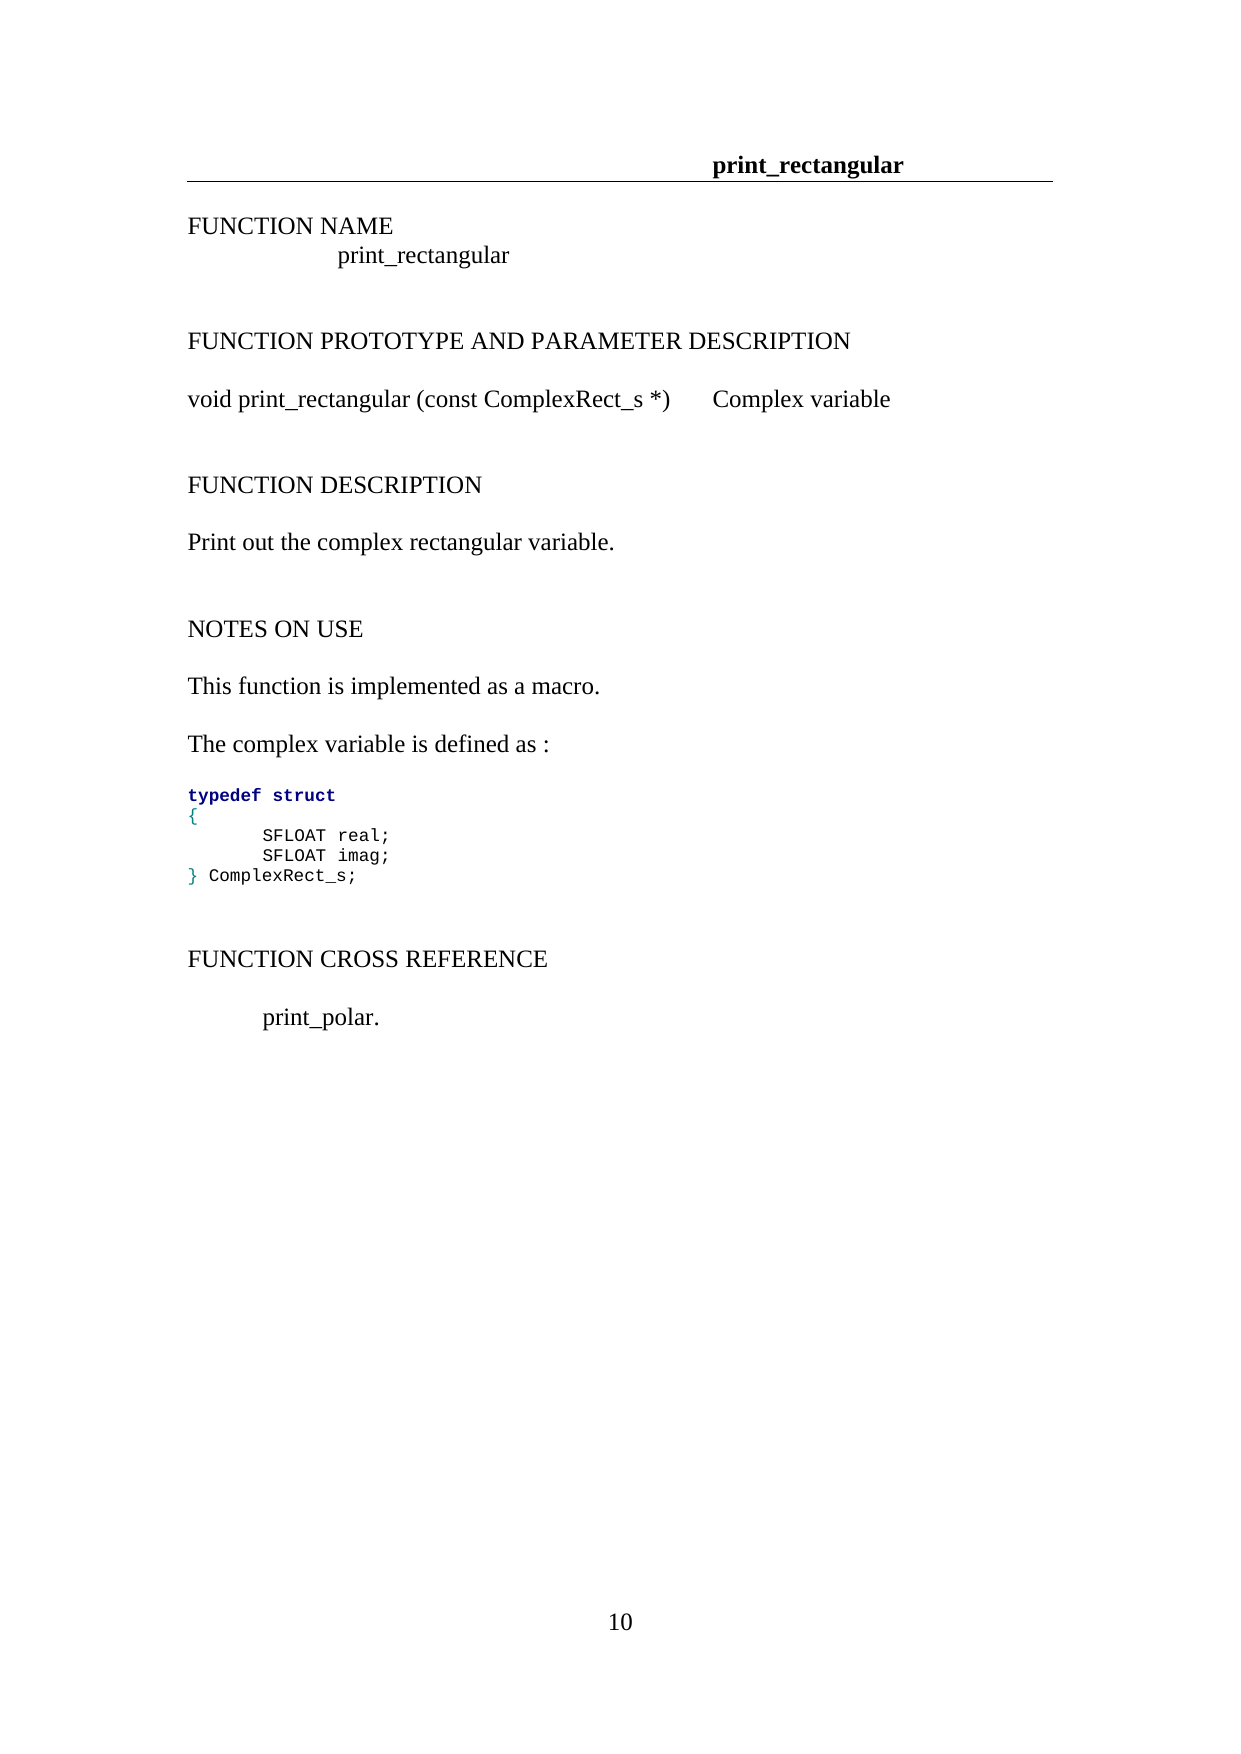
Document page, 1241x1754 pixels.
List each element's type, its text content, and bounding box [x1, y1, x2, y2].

text FUNCTION NAME [187, 211, 1053, 240]
text typedef struct [187, 786, 1053, 806]
text FUNCTION DESCRIPTION [187, 470, 1053, 499]
text print_polar. [187, 1002, 1053, 1030]
text NOTES ON USE [187, 614, 1053, 642]
text The complex variable is defined as : [187, 729, 1053, 757]
text FUNCTION CROSS REFERENCE [187, 944, 1053, 973]
text void print_rectangular (const ComplexRect_s *) Complex variable [187, 384, 1053, 412]
text FUNCTION PROTOTYPE AND PARAMETER DESCRIPTION [187, 326, 1053, 355]
text print_rectangular [187, 240, 1053, 269]
text { SFLOAT real; SFLOAT imag; } ComplexRect_s; [187, 806, 1053, 887]
text Print out the complex rectangular variable. [187, 527, 1053, 556]
subtitle print_rectangular [187, 150, 1053, 181]
text This function is implemented as a macro. [187, 671, 1053, 700]
